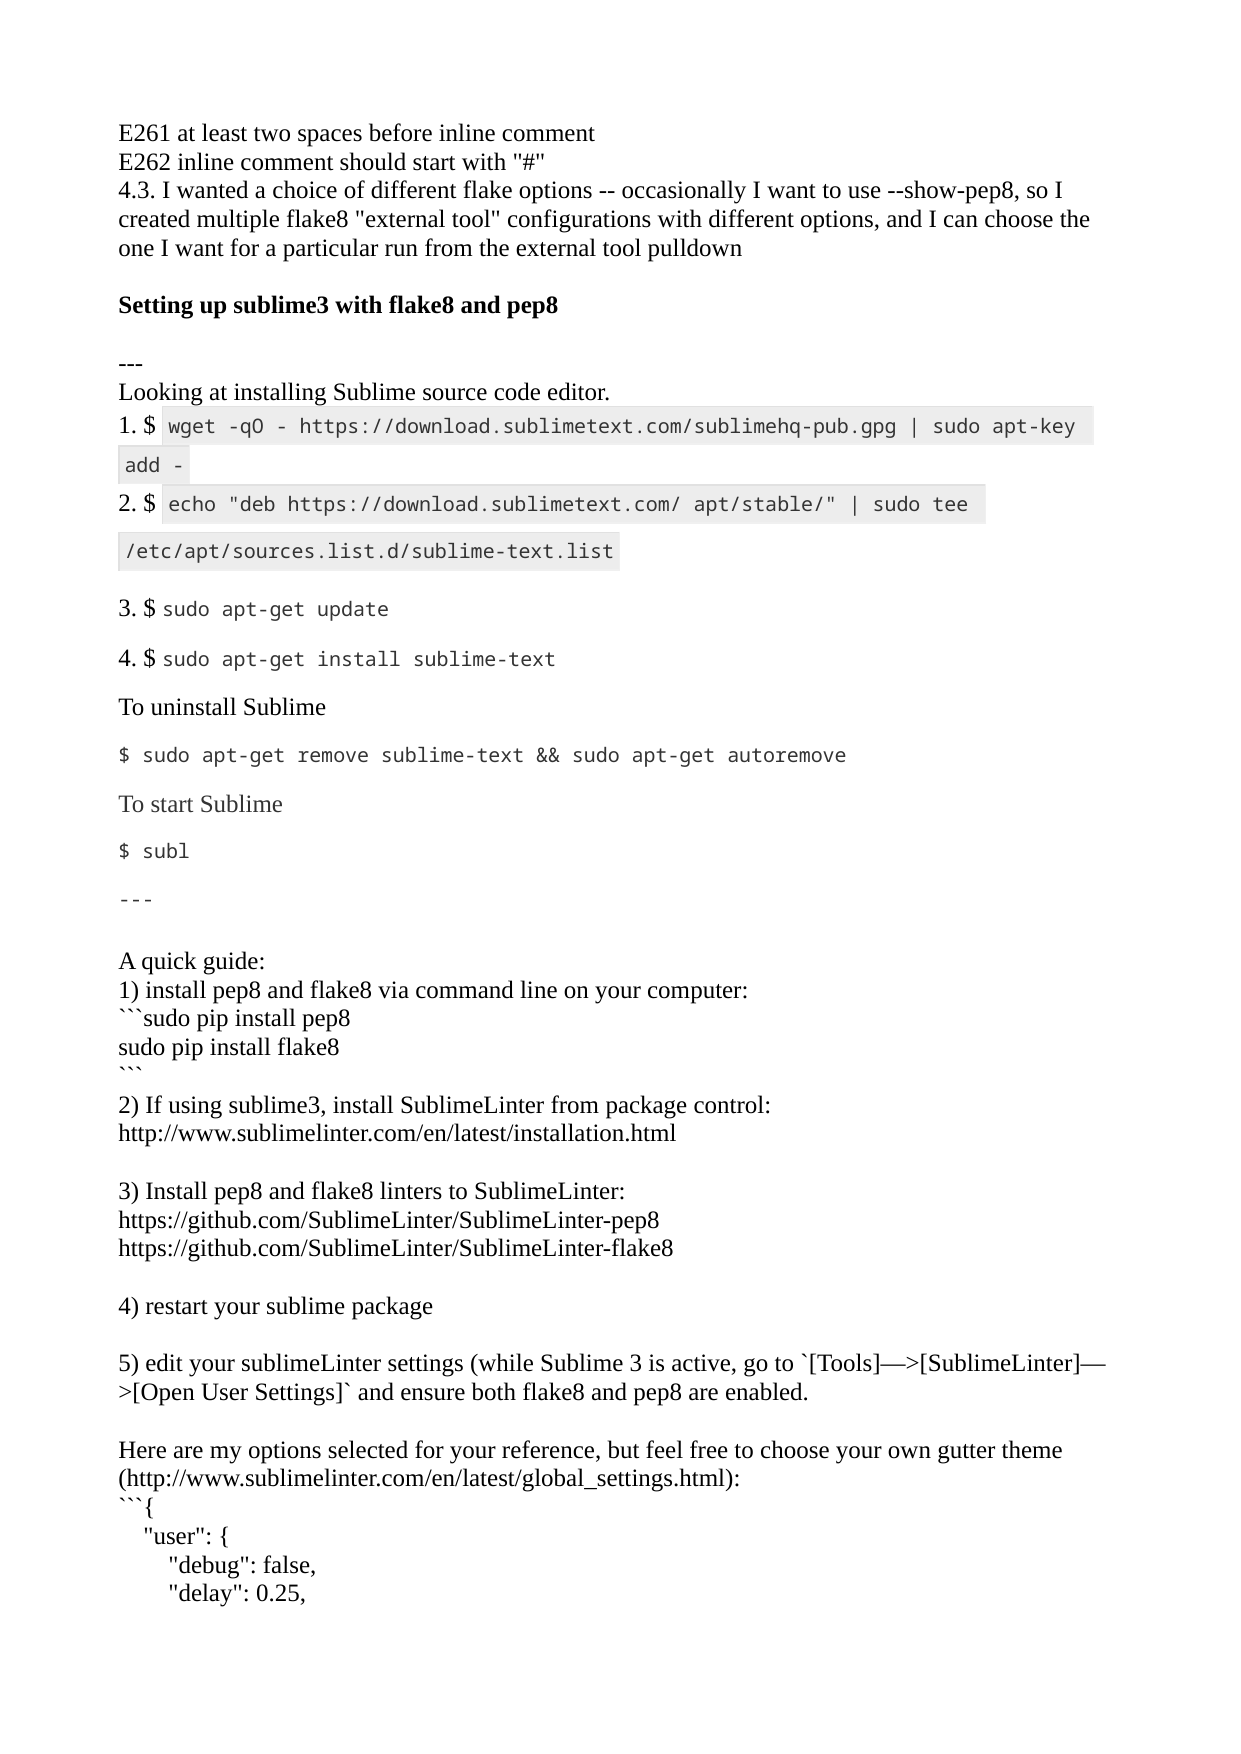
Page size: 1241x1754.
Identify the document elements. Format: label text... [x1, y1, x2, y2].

text 4) restart your sublime package [118, 1291, 1122, 1320]
text sudo pip install flake8 [118, 1032, 1122, 1061]
text E261 at least two spaces before inline comment [118, 118, 1122, 147]
text ```sudo pip install pep8 [118, 1003, 1122, 1032]
text http://www.sublimelinter.com/en/latest/installation.html [118, 1118, 1122, 1147]
text A quick guide: [118, 946, 1122, 975]
text 4.3. I wanted a choice of different flake options -- occasionally I want to use --show-pep8, so I created multiple flake8 "external tool" configurations with different options, and I can choose the one I want for a particular run from the external tool pulldown [118, 176, 1122, 262]
text E262 inline comment should start with "#" [118, 147, 1122, 176]
text Looking at installing Sublime source code editor. [118, 377, 1122, 406]
text ``` [118, 1061, 1122, 1090]
text --- [118, 348, 1122, 377]
text Setting up sublime3 with flake8 and pep8 [118, 291, 1122, 319]
text "debug": false, [118, 1550, 1122, 1578]
text ```{ [118, 1492, 1122, 1521]
text --- [118, 885, 1122, 912]
text https://github.com/SublimeLinter/SublimeLinter-pep8 [118, 1205, 1122, 1233]
text 1. $ wget -qO - https://download.sublimetext.com/sublimehq-pub.gpg | sudo apt-key add - [163, 407, 1092, 443]
text To uninstall Sublime [118, 692, 1122, 721]
text $ subl [118, 838, 1122, 865]
text 4. $ sudo apt-get install sublime-text [118, 643, 1122, 672]
text Here are my options selected for your reference, but feel free to choose your own gutter theme (http://www.sublimelinter.com/en/latest/global_settings.html): [118, 1435, 1122, 1492]
text "user": { [118, 1521, 1122, 1550]
text 3. $ sudo apt-get update [118, 593, 1122, 622]
text 1. $ wget -qO - https://download.sublimetext.com/sublimehq-pub.gpg | sudo apt-key add - [120, 447, 189, 483]
text $ sudo apt-get remove sublime-text && sudo apt-get autoremove [118, 742, 1122, 769]
text 2. $ echo "deb https://download.sublimetext.com/ apt/stable/" | sudo tee /etc/apt/sources.list.d/sublime-text.list [118, 484, 1122, 571]
text "delay": 0.25, [118, 1578, 1122, 1607]
text 2) If using sublime3, install SublimeLinter from package control: [118, 1090, 1122, 1118]
text 1. $ wget -qO - https://download.sublimetext.com/sublimehq-pub.gpg | sudo apt-key add - [190, 406, 1122, 484]
text To start Sublime [118, 789, 1122, 817]
text https://github.com/SublimeLinter/SublimeLinter-flake8 [118, 1233, 1122, 1262]
text 1) install pep8 and flake8 via command line on your computer: [118, 975, 1122, 1003]
text 3) Install pep8 and flake8 linters to SublimeLinter: [118, 1176, 1122, 1205]
text 5) edit your sublimeLinter settings (while Sublime 3 is active, go to `[Tools]—>[SublimeLinter]—>[Open User Settings]` and ensure both flake8 and pep8 are enabled. [118, 1348, 1122, 1406]
